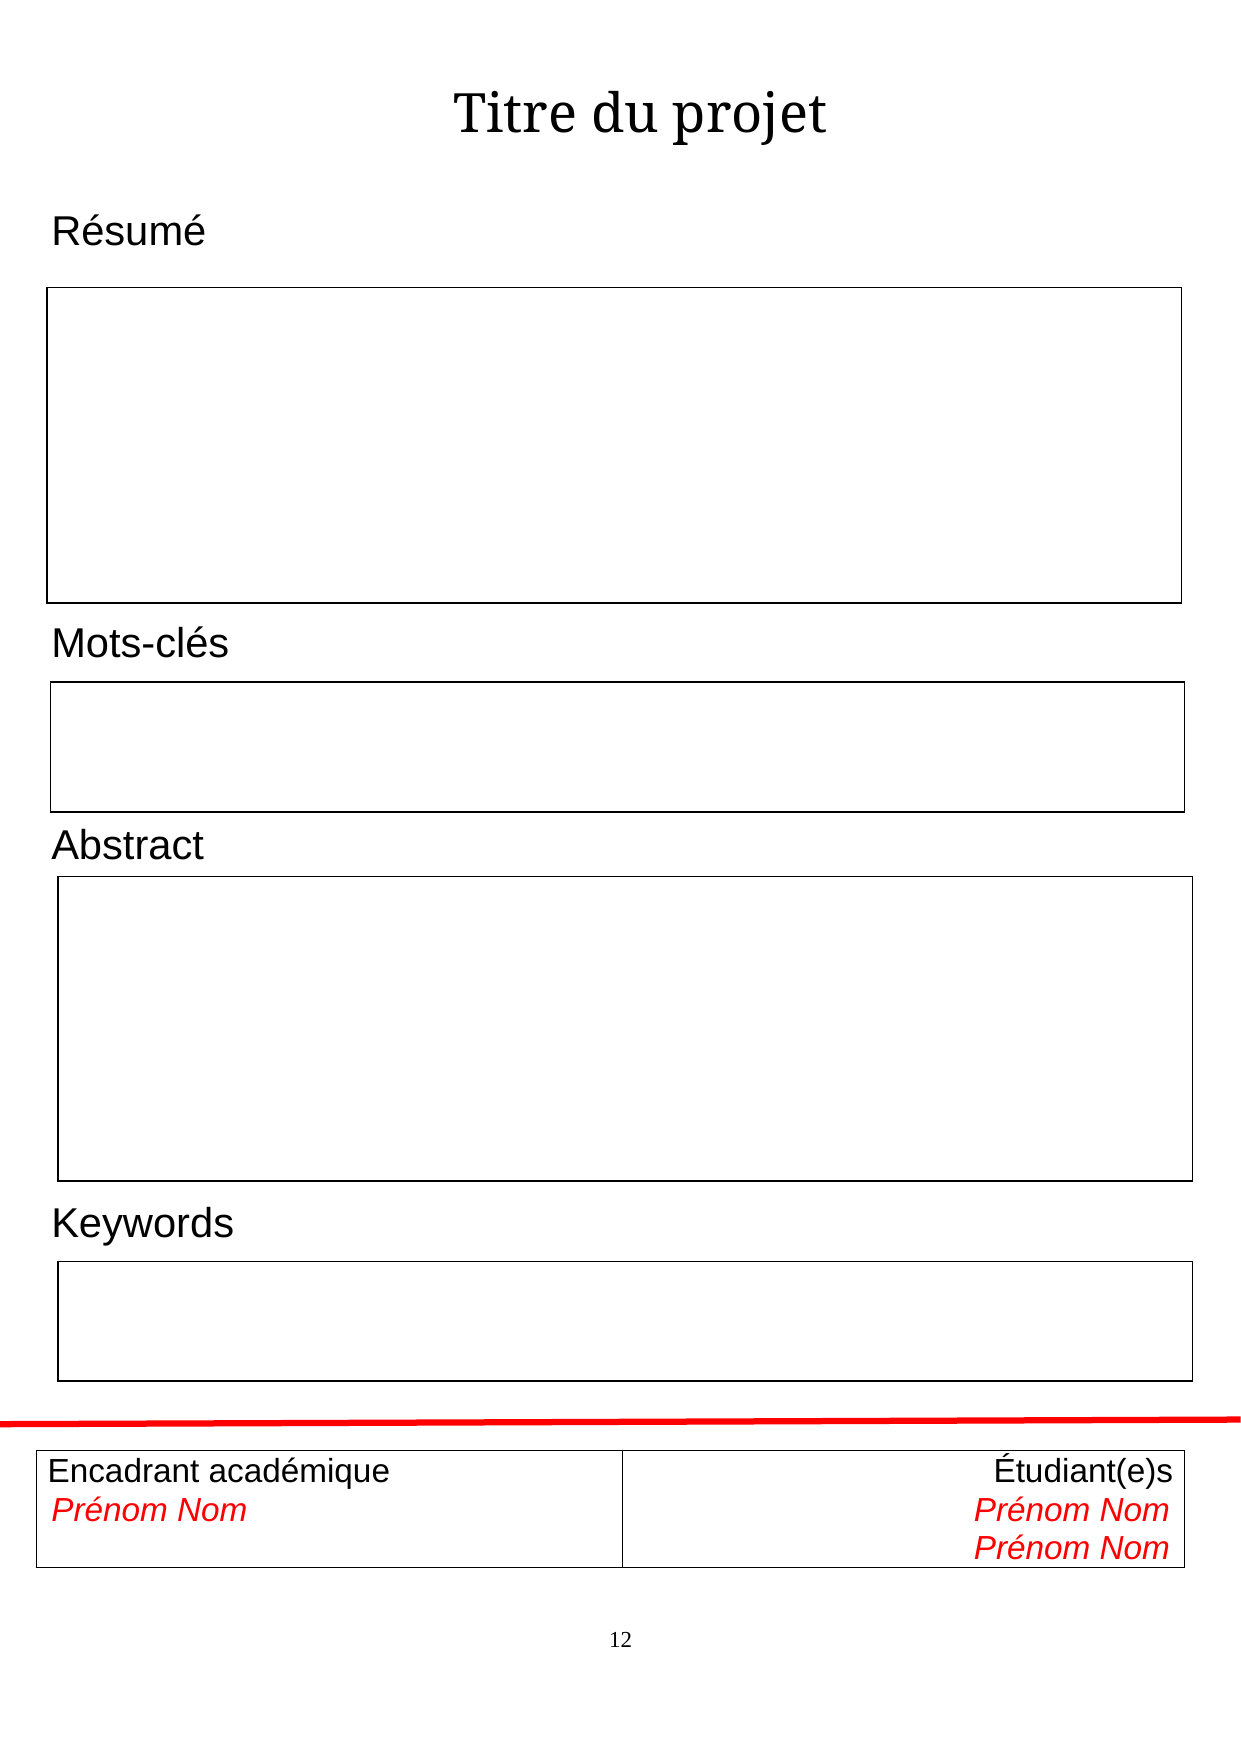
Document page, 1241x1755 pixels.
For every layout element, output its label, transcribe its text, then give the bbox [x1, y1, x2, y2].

table_cell [1184, 673, 1201, 820]
table_cell Keywords [36, 1198, 1184, 1246]
table_cell [1184, 207, 1201, 280]
table_cell [36, 280, 1184, 618]
table_header [1201, 75, 1205, 207]
table_header Titre du projet [36, 75, 1184, 207]
table_cell [36, 673, 1184, 820]
table_cell [1201, 207, 1205, 280]
table_cell [1201, 1246, 1205, 1416]
table_cell Encadrant académique Prénom Nom [37, 1451, 622, 1567]
table_cell [36, 1423, 1184, 1450]
table_cell [1201, 618, 1205, 673]
table_cell [1201, 1450, 1205, 1567]
table_cell [1184, 618, 1201, 673]
table_cell [1201, 1198, 1205, 1246]
table_cell [1201, 280, 1205, 618]
table_cell Résumé [36, 207, 1184, 280]
table_cell [1184, 1246, 1201, 1416]
table_cell [1184, 1198, 1201, 1246]
table_cell [1201, 673, 1205, 820]
table_cell [1184, 1423, 1201, 1450]
table_cell [36, 1246, 1184, 1420]
table_cell [1201, 1423, 1205, 1450]
table_cell [1185, 1450, 1201, 1567]
table_header [1184, 75, 1201, 207]
table_cell Mots-clés [36, 618, 1184, 673]
table_cell Étudiant(e)s Prénom Nom Prénom Nom [623, 1451, 1184, 1567]
table_cell [1184, 280, 1201, 618]
table_cell [1201, 820, 1205, 1198]
table_cell [1184, 820, 1201, 1198]
table_cell Abstract [36, 820, 1184, 1198]
